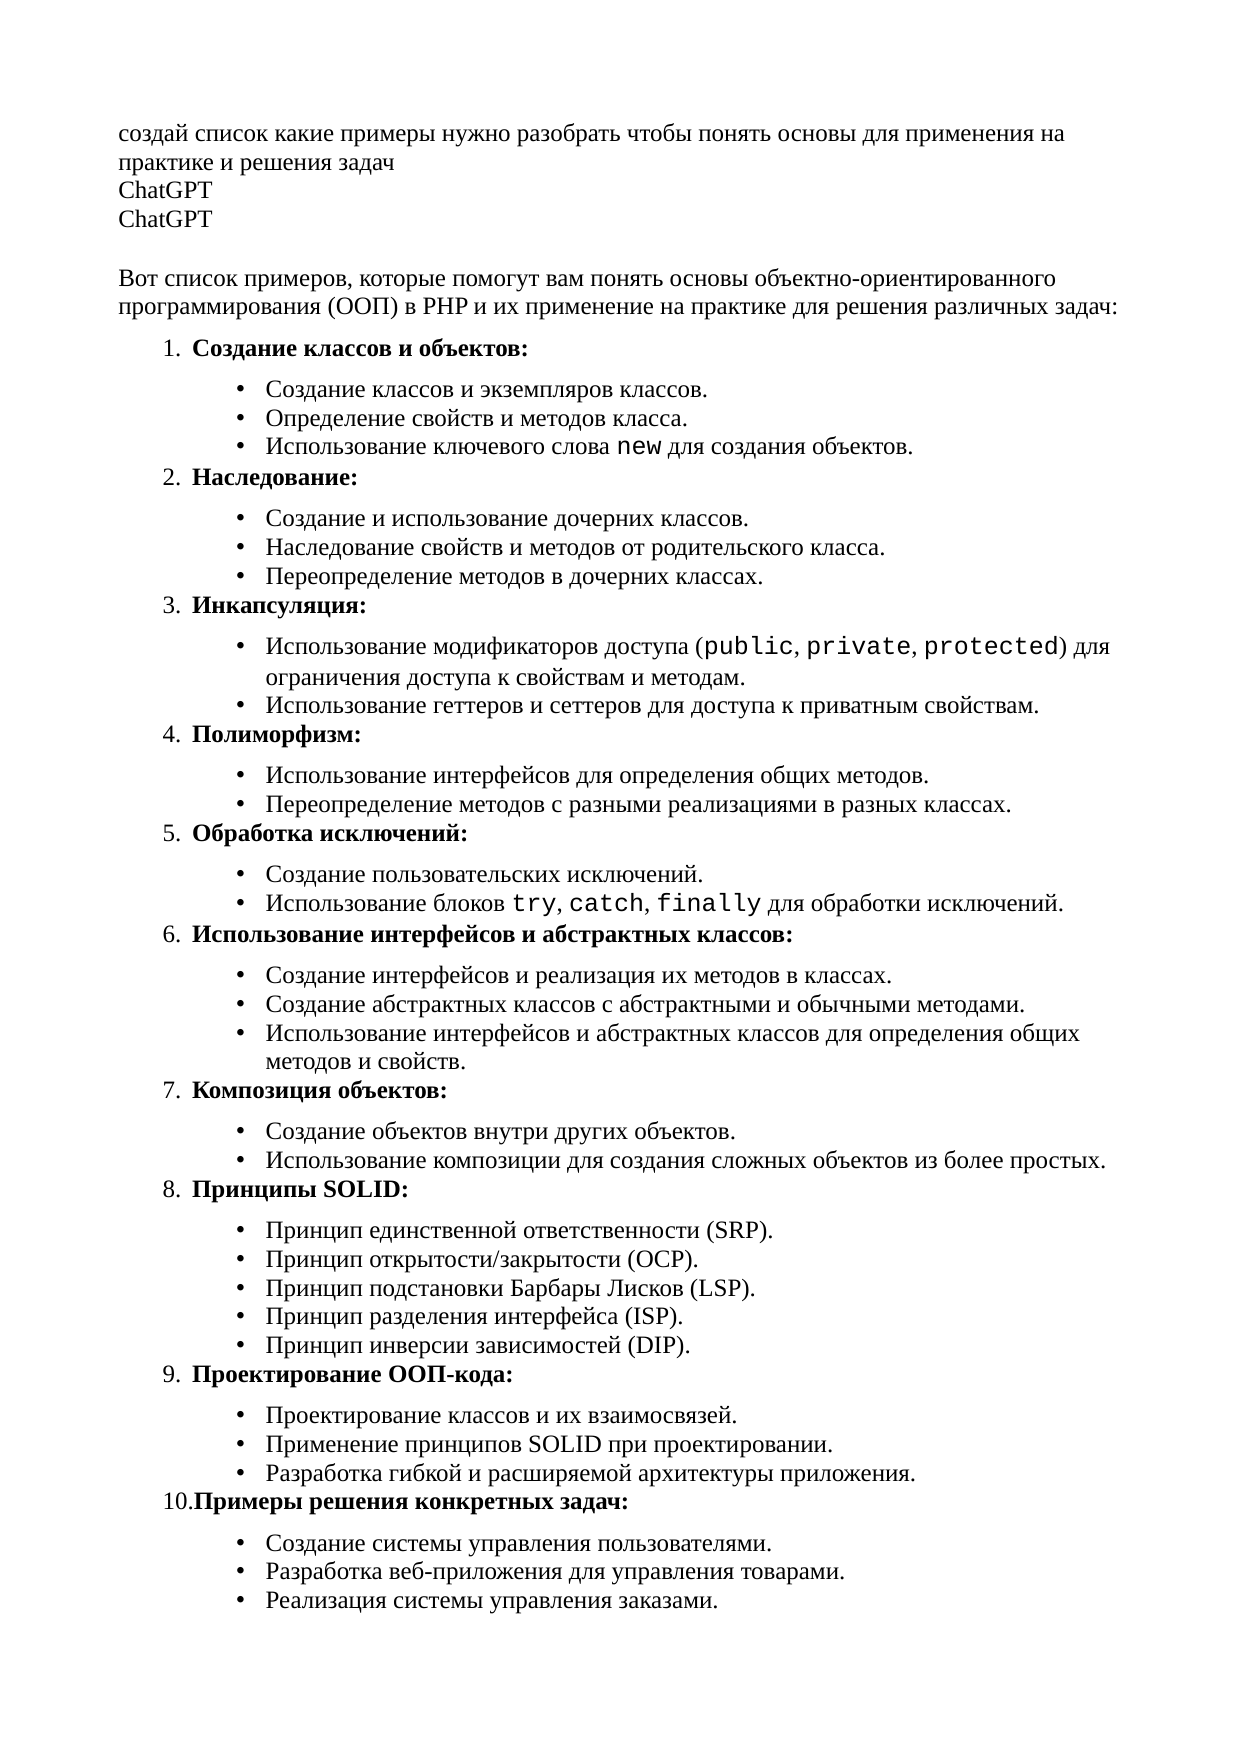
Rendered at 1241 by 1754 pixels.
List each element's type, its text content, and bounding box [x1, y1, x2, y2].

list Проектирование ООП-кода: [162, 1359, 1122, 1388]
list Реализация системы управления заказами. [236, 1585, 1122, 1614]
list Разработка веб-приложения для управления товарами. [236, 1556, 1122, 1585]
list Принцип единственной ответственности (SRP). [236, 1215, 1122, 1244]
list Переопределение методов с разными реализациями в разных классах. [236, 789, 1122, 818]
list Примеры решения конкретных задач: [162, 1486, 1122, 1515]
list Создание классов и объектов: [162, 333, 1122, 361]
list Создание системы управления пользователями. [236, 1528, 1122, 1556]
list Наследование: [162, 462, 1122, 491]
list Создание пользовательских исключений. [236, 859, 1122, 888]
list Инкапсуляция: [162, 590, 1122, 618]
text ChatGPT [118, 176, 1122, 204]
text создай список какие примеры нужно разобрать чтобы понять основы для применения на практике и решения задач [118, 118, 1122, 176]
list Композиция объектов: [162, 1075, 1122, 1104]
list Принцип инверсии зависимостей (DIP). [236, 1330, 1122, 1359]
list Проектирование классов и их взаимосвязей. [236, 1400, 1122, 1429]
list Принцип подстановки Барбары Лисков (LSP). [236, 1273, 1122, 1301]
list Использование геттеров и сеттеров для доступа к приватным свойствам. [236, 691, 1122, 719]
list Использование блоков try, catch, finally для обработки исключений. [236, 888, 1122, 919]
list Разработка гибкой и расширяемой архитектуры приложения. [236, 1458, 1122, 1486]
list Принцип разделения интерфейса (ISP). [236, 1301, 1122, 1330]
list Использование модификаторов доступа (public, private, protected) для ограничения доступа к свойствам и методам. [236, 631, 1122, 691]
list Создание абстрактных классов с абстрактными и обычными методами. [236, 989, 1122, 1018]
list Принципы SOLID: [162, 1174, 1122, 1203]
list Принцип открытости/закрытости (OCP). [236, 1244, 1122, 1273]
list Обработка исключений: [162, 818, 1122, 847]
list Создание интерфейсов и реализация их методов в классах. [236, 960, 1122, 989]
list Создание и использование дочерних классов. [236, 503, 1122, 532]
list Использование интерфейсов и абстрактных классов для определения общих методов и свойств. [236, 1018, 1122, 1075]
list Определение свойств и методов класса. [236, 403, 1122, 431]
list Переопределение методов в дочерних классах. [236, 561, 1122, 590]
list Создание классов и экземпляров классов. [236, 374, 1122, 403]
list Создание объектов внутри других объектов. [236, 1116, 1122, 1145]
list Использование композиции для создания сложных объектов из более простых. [236, 1145, 1122, 1174]
text ChatGPT [118, 204, 1122, 233]
list Использование ключевого слова new для создания объектов. [236, 431, 1122, 462]
list Использование интерфейсов и абстрактных классов: [162, 919, 1122, 948]
text Вот список примеров, которые помогут вам понять основы объектно-ориентированного программирования (ООП) в PHP и их применение на практике для решения различных задач: [118, 263, 1122, 320]
list Наследование свойств и методов от родительского класса. [236, 532, 1122, 561]
list Полиморфизм: [162, 719, 1122, 748]
list Применение принципов SOLID при проектировании. [236, 1429, 1122, 1458]
list Использование интерфейсов для определения общих методов. [236, 761, 1122, 789]
